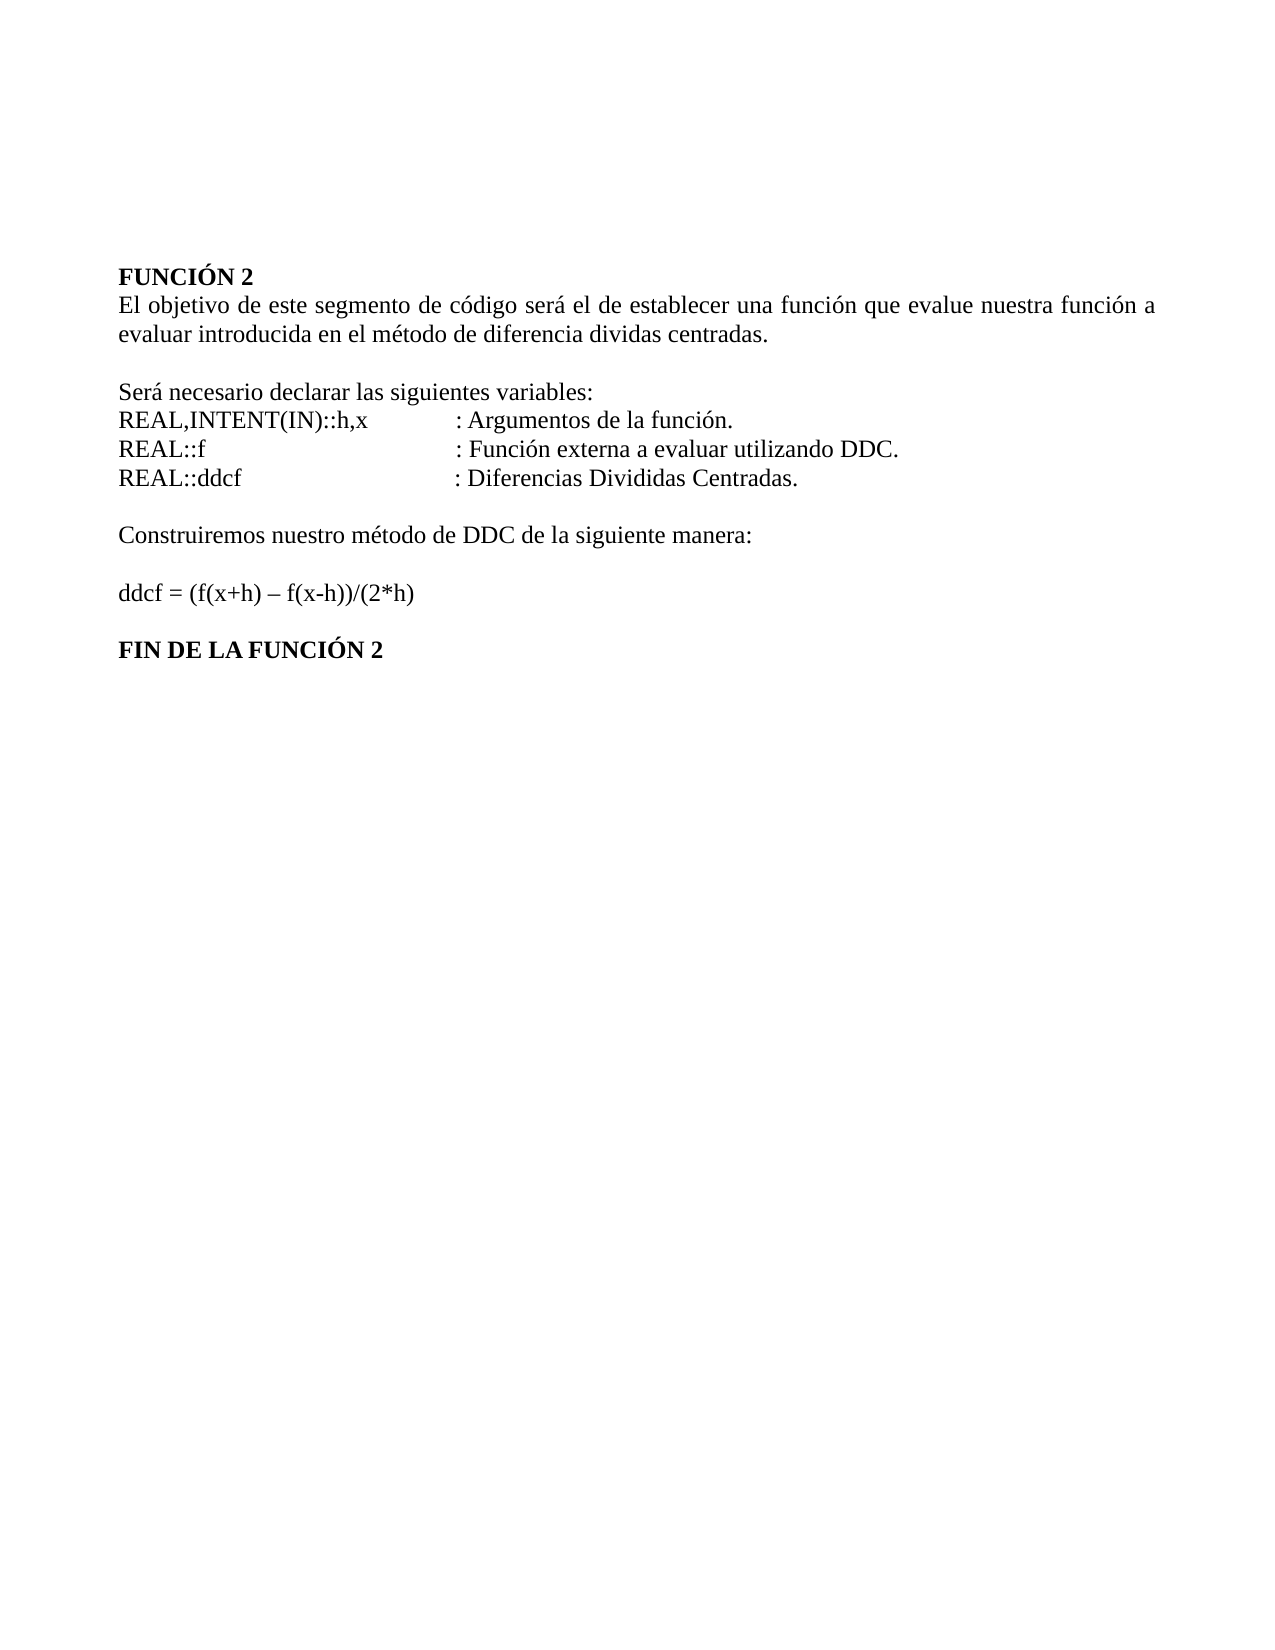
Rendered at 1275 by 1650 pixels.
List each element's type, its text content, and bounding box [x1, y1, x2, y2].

text FUNCIÓN 2 [118, 262, 1157, 291]
text REAL,INTENT(IN)::h,x : Argumentos de la función. [118, 406, 1157, 434]
text El objetivo de este segmento de código será el de establecer una función que evalue nuestra función a evaluar introducida en el método de diferencia dividas centradas. [118, 291, 1157, 348]
text Construiremos nuestro método de DDC de la siguiente manera: [118, 521, 1157, 549]
text Será necesario declarar las siguientes variables: [118, 377, 1157, 406]
text REAL::ddcf : Diferencias Divididas Centradas. [118, 463, 1157, 492]
text REAL::f : Función externa a evaluar utilizando DDC. [118, 434, 1157, 463]
text ddcf = (f(x+h) – f(x-h))/(2*h) [118, 578, 1157, 607]
text FIN DE LA FUNCIÓN 2 [118, 636, 1157, 664]
